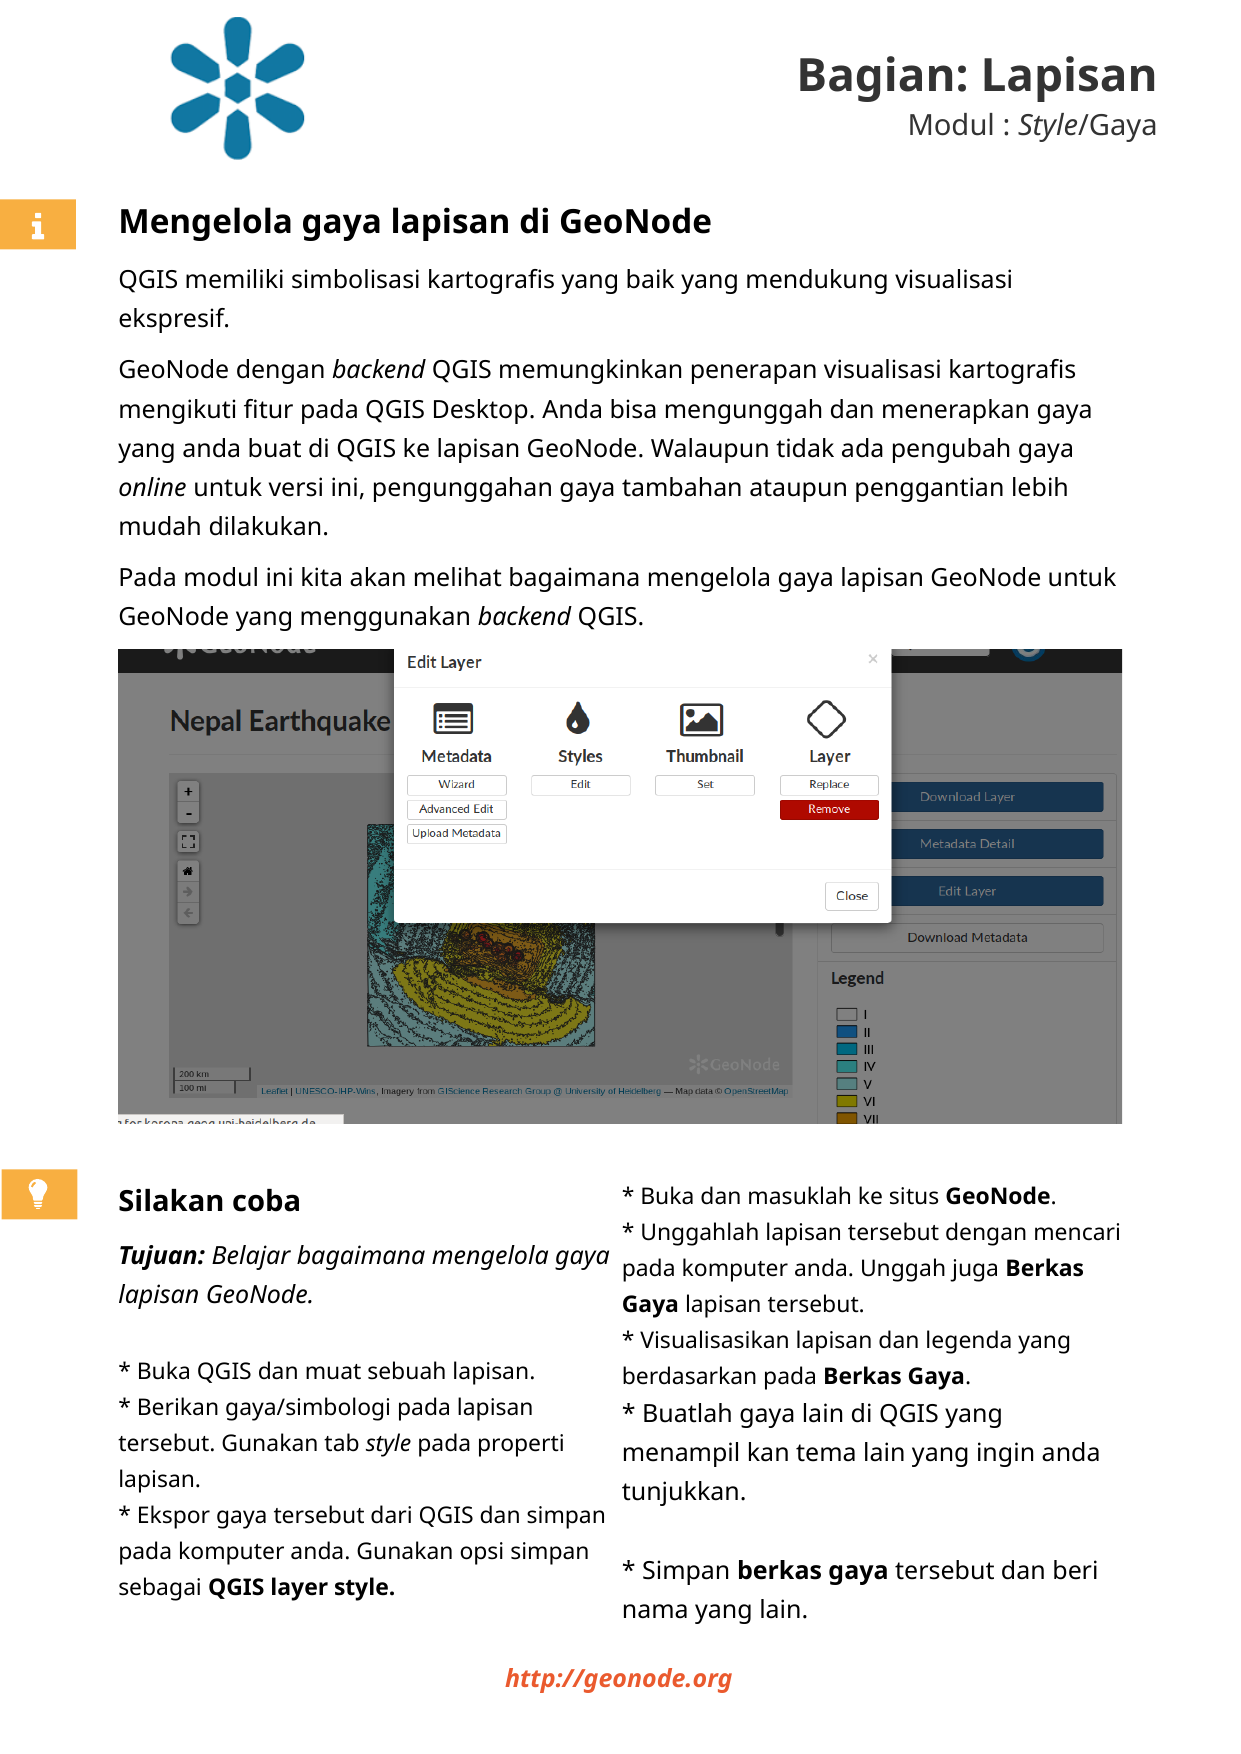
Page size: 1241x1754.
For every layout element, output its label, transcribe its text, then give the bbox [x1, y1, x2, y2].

text QGIS memiliki simbolisasi kartografis yang baik yang mendukung visualisasi ekspresif. [118, 262, 1122, 335]
text Pada modul ini kita akan melihat bagaimana mengelola gaya lapisan GeoNode untuk GeoNode yang menggunakan backend QGIS. [118, 560, 1122, 633]
text * Buatlah gaya lain di QGIS yang menampil kan tema lain yang ingin anda tunjukkan. [622, 1396, 1122, 1508]
text * Berikan gaya/simbologi pada lapisan tersebut. Gunakan tab style pada properti lapisan. [118, 1391, 619, 1494]
text GeoNode dengan backend QGIS memungkinkan penerapan visualisasi kartografis mengikuti fitur pada QGIS Desktop. Anda bisa mengunggah dan menerapkan gaya yang anda buat di QGIS ke lapisan GeoNode. Walaupun tidak ada pengubah gaya online untuk versi ini, pengunggahan gaya tambahan ataupun penggantian lebih mudah dilakukan. [118, 352, 1122, 543]
text Silakan coba [118, 1180, 619, 1220]
text Tujuan: Belajar bagaimana mengelola gaya lapisan GeoNode. [118, 1237, 619, 1311]
subtitle Mengelola gaya lapisan di GeoNode [118, 198, 1122, 243]
picture [118, 649, 1123, 1124]
text * Ekspor gaya tersebut dari QGIS dan simpan pada komputer anda. Gunakan opsi simpan sebagai QGIS layer style. [118, 1499, 619, 1602]
text * Unggahlah lapisan tersebut dengan mencari pada komputer anda. Unggah juga Berkas Gaya lapisan tersebut. [622, 1216, 1122, 1319]
text * Buka QGIS dan muat sebuah lapisan. [118, 1355, 619, 1386]
text * Simpan berkas gaya tersebut dan beri nama yang lain. [622, 1552, 1122, 1626]
text * Buka dan masuklah ke situs GeoNode. [622, 1180, 1122, 1211]
text * Visualisasikan lapisan dan legenda yang berdasarkan pada Berkas Gaya. [622, 1324, 1122, 1391]
picture [166, 17, 309, 160]
